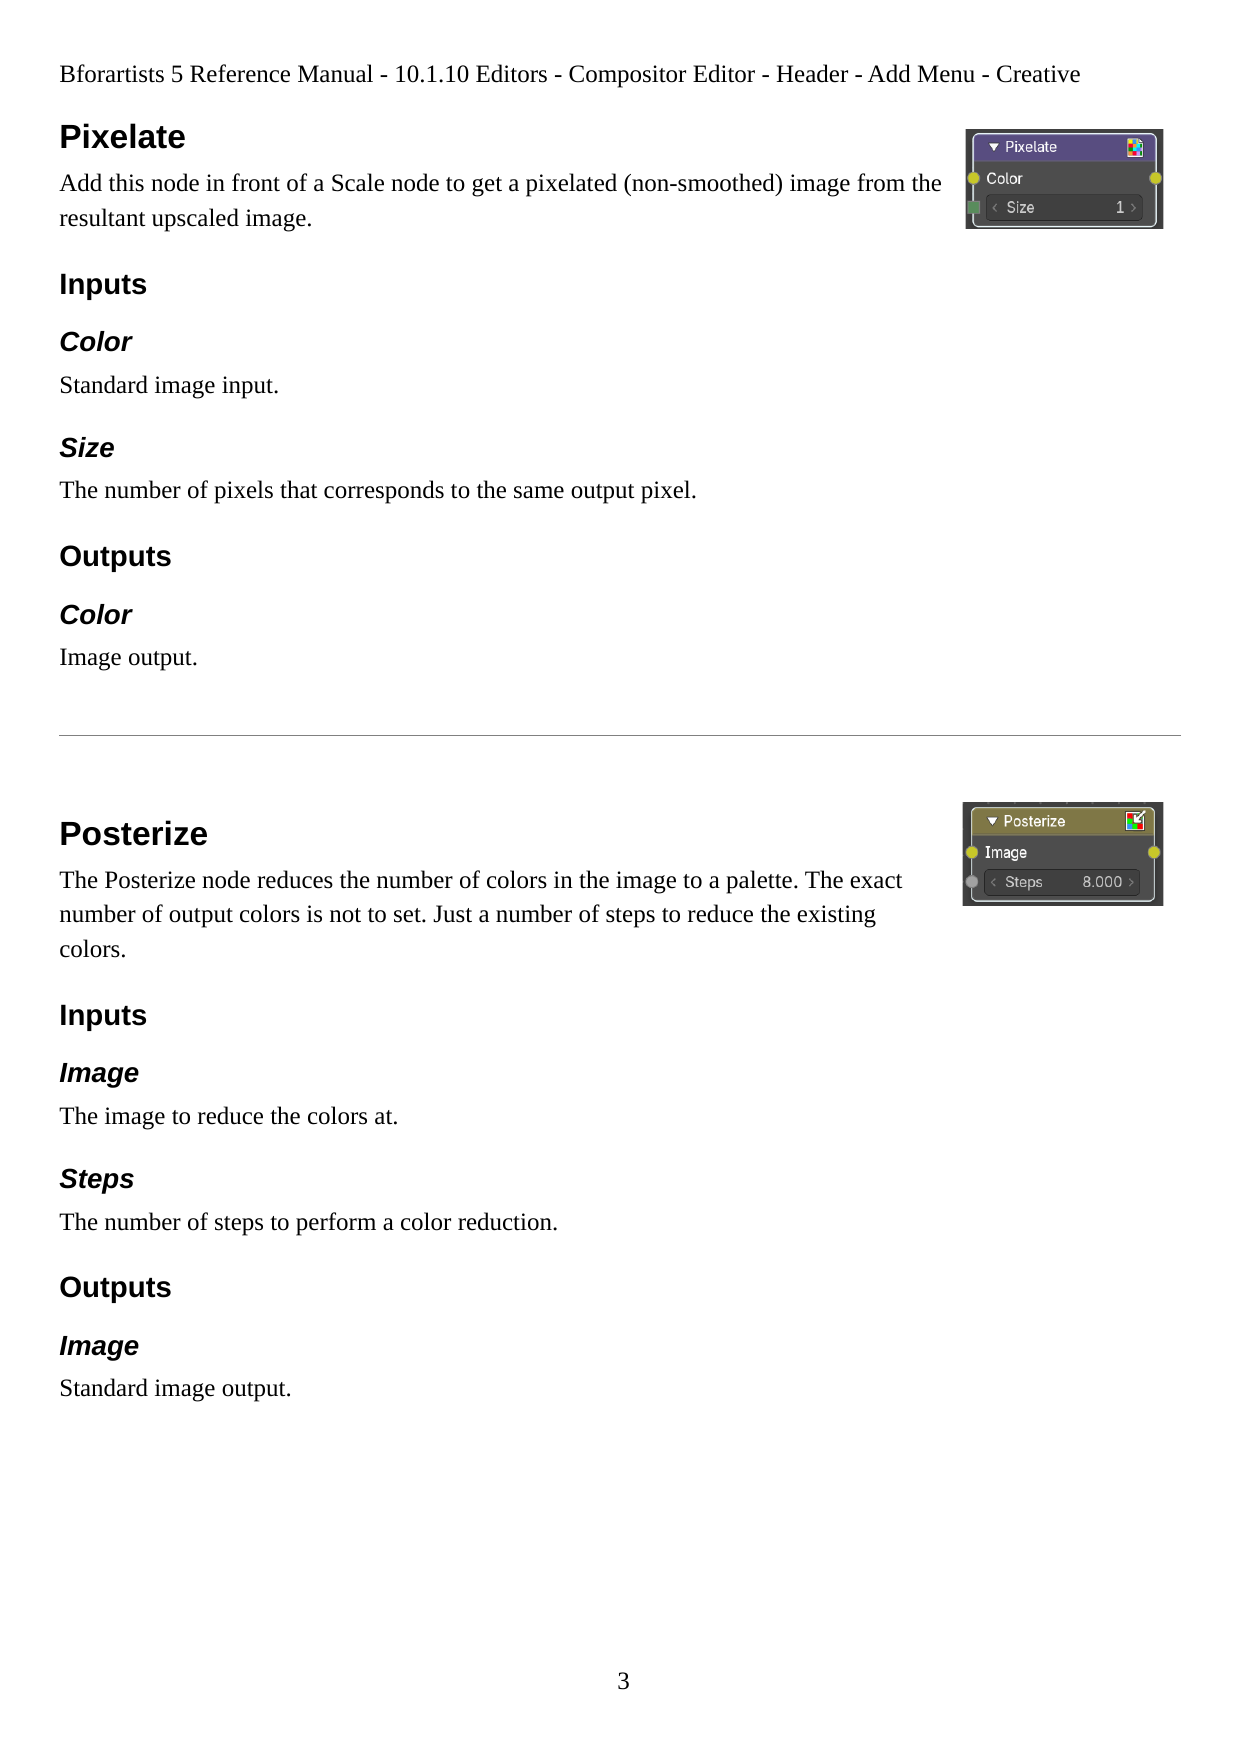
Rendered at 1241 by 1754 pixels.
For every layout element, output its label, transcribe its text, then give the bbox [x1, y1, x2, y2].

picture [962, 802, 1164, 906]
text The number of steps to perform a color reduction. [59, 1207, 1181, 1236]
subtitle Inputs [59, 267, 1181, 300]
subtitle Posterize [59, 814, 962, 853]
subtitle Inputs [59, 998, 1181, 1031]
subtitle Outputs [59, 1270, 1181, 1304]
subtitle Pixelate [59, 117, 1181, 156]
subtitle Outputs [59, 539, 1181, 573]
subtitle Size [59, 431, 1181, 463]
subtitle Steps [59, 1162, 1181, 1194]
subtitle Color [59, 325, 1181, 357]
subtitle Image [59, 1329, 1181, 1361]
text The image to reduce the colors at. [59, 1101, 1181, 1129]
text Standard image input. [59, 370, 1181, 398]
subtitle Image [59, 1056, 1181, 1088]
picture [965, 129, 1164, 229]
text Image output. [59, 642, 1181, 671]
text The Posterize node reduces the number of colors in the image to a palette. The exact number of output colors is not to set. Just a number of steps to reduce the existing colors. [59, 865, 1181, 963]
text The number of pixels that corresponds to the same output pixel. [59, 476, 1181, 504]
subtitle Color [59, 598, 1181, 630]
text Standard image output. [59, 1373, 1181, 1402]
text Add this node in front of a Scale node to get a pixelated (non-smoothed) image from the resultant upscaled image. [59, 168, 1181, 232]
subtitle [1164, 814, 1181, 853]
